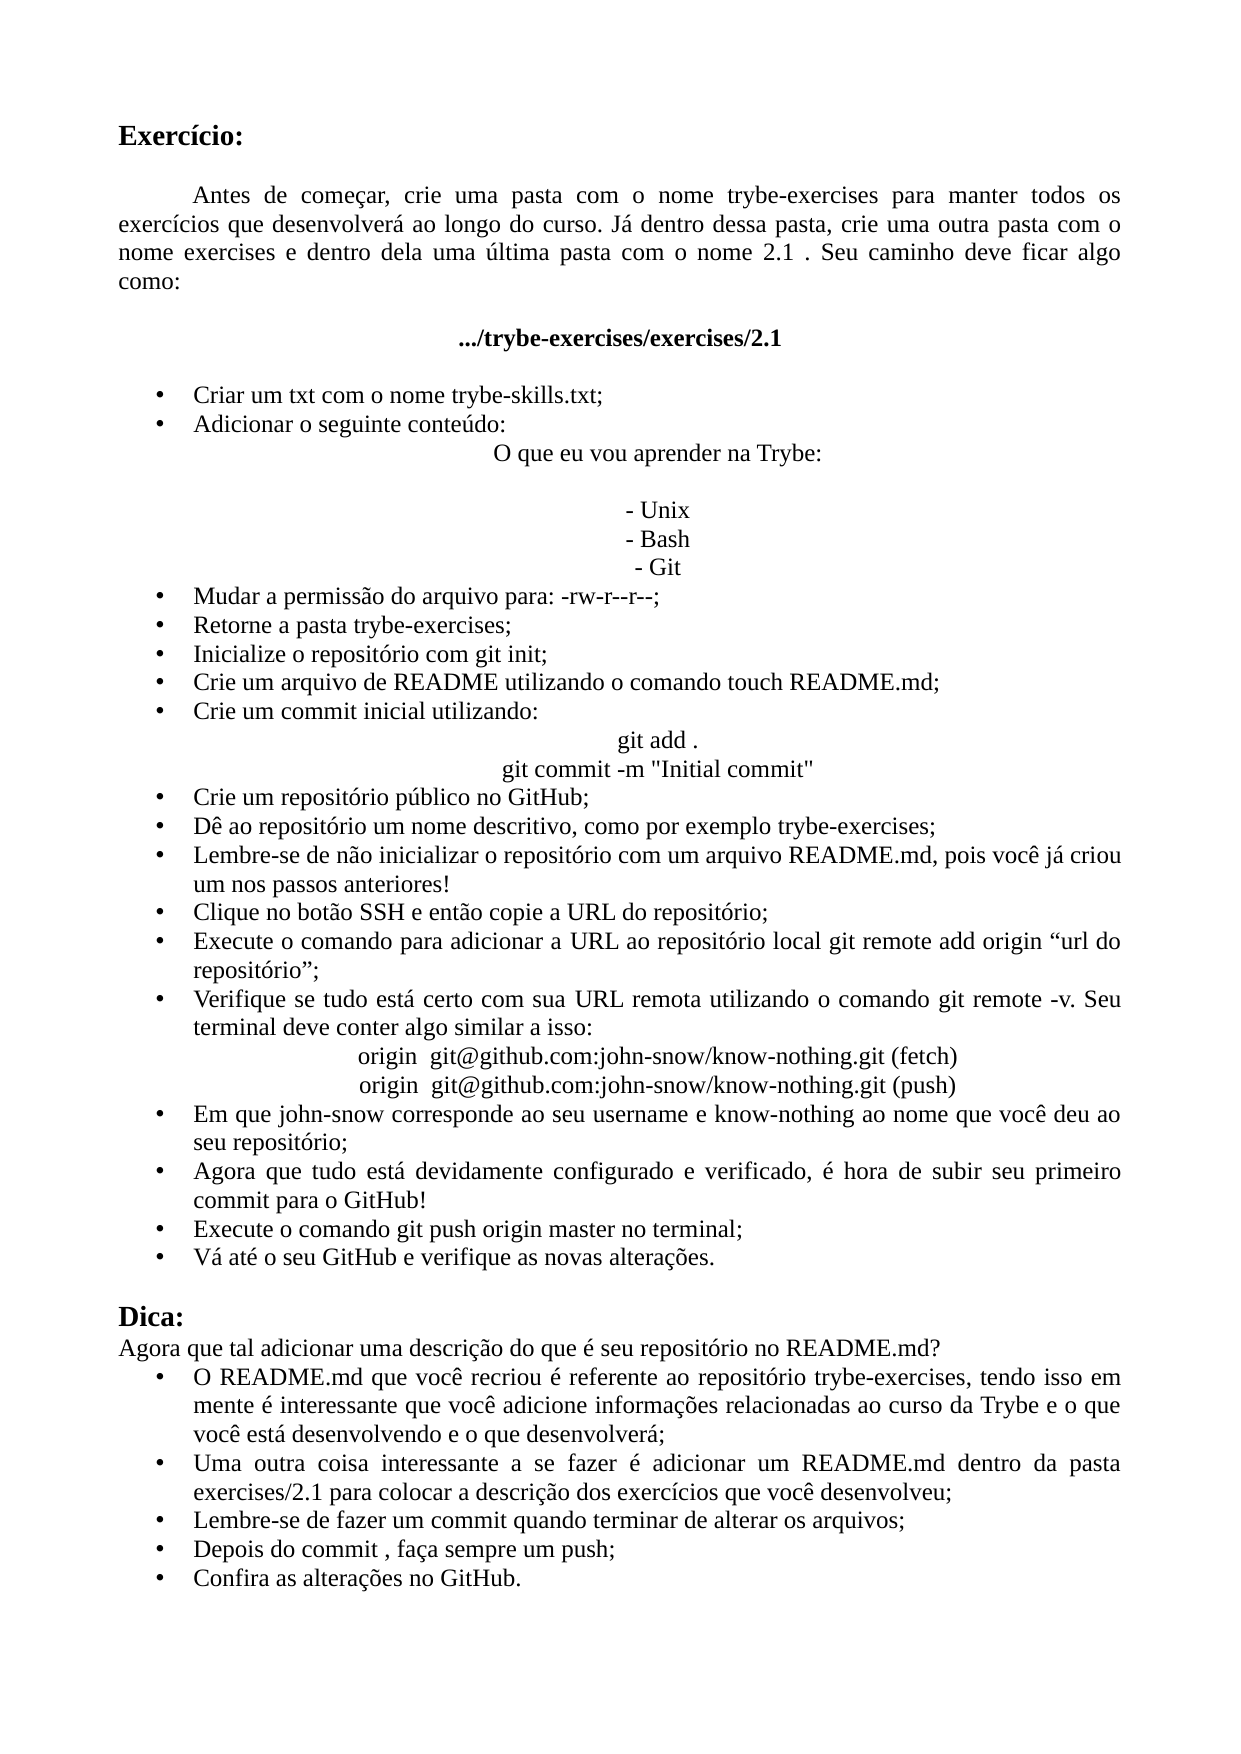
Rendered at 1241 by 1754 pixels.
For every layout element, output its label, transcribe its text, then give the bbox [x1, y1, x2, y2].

list Vá até o seu GitHub e verifique as novas alterações. [156, 1242, 1122, 1271]
list Criar um txt com o nome trybe-skills.txt; [156, 380, 1122, 409]
list Depois do commit , faça sempre um push; [156, 1534, 1122, 1563]
list origin git@github.com:john-snow/know-nothing.git (fetch) [156, 1041, 1122, 1070]
list Uma outra coisa interessante a se fazer é adicionar um README.md dentro da pasta exercises/2.1 para colocar a descrição dos exercícios que você desenvolveu; [156, 1448, 1122, 1506]
list Dê ao repositório um nome descritivo, como por exemplo trybe-exercises; [156, 811, 1122, 840]
list Execute o comando para adicionar a URL ao repositório local git remote add origin “url do repositório”; [156, 926, 1122, 984]
list Inicialize o repositório com git init; [156, 639, 1122, 667]
list Crie um repositório público no GitHub; [156, 782, 1122, 811]
list - Unix [156, 495, 1122, 524]
list Execute o comando git push origin master no terminal; [156, 1214, 1122, 1242]
list O que eu vou aprender na Trybe: [156, 438, 1122, 467]
list git add . [156, 725, 1122, 754]
text Dica: [118, 1299, 1122, 1333]
text Agora que tal adicionar uma descrição do que é seu repositório no README.md? [118, 1333, 1122, 1362]
list Confira as alterações no GitHub. [156, 1563, 1122, 1592]
list Em que john-snow corresponde ao seu username e know-nothing ao nome que você deu ao seu repositório; [156, 1099, 1122, 1156]
list Retorne a pasta trybe-exercises; [156, 610, 1122, 639]
text .../trybe-exercises/exercises/2.1 [118, 323, 1122, 352]
list Agora que tudo está devidamente configurado e verificado, é hora de subir seu primeiro commit para o GitHub! [156, 1156, 1122, 1214]
list - Bash [156, 524, 1122, 552]
list Adicionar o seguinte conteúdo: [156, 409, 1122, 438]
list Lembre-se de fazer um commit quando terminar de alterar os arquivos; [156, 1506, 1122, 1534]
list Verifique se tudo está certo com sua URL remota utilizando o comando git remote -v. Seu terminal deve conter algo similar a isso: [156, 984, 1122, 1041]
list Mudar a permissão do arquivo para: -rw-r--r--; [156, 581, 1122, 610]
list git commit -m "Initial commit" [156, 754, 1122, 782]
list Crie um commit inicial utilizando: [156, 696, 1122, 725]
list Lembre-se de não inicializar o repositório com um arquivo README.md, pois você já criou um nos passos anteriores! [156, 840, 1122, 897]
list Crie um arquivo de README utilizando o comando touch README.md; [156, 667, 1122, 696]
list Clique no botão SSH e então copie a URL do repositório; [156, 897, 1122, 926]
list origin git@github.com:john-snow/know-nothing.git (push) [156, 1070, 1122, 1099]
text Exercício: [118, 118, 1122, 152]
list O README.md que você recriou é referente ao repositório trybe-exercises, tendo isso em mente é interessante que você adicione informações relacionadas ao curso da Trybe e o que você está desenvolvendo e o que desenvolverá; [156, 1362, 1122, 1448]
list - Git [156, 552, 1122, 581]
text Antes de começar, crie uma pasta com o nome trybe-exercises para manter todos os exercícios que desenvolverá ao longo do curso. Já dentro dessa pasta, crie uma outra pasta com o nome exercises e dentro dela uma última pasta com o nome 2.1 . Seu caminho deve ficar algo como: [118, 180, 1122, 295]
